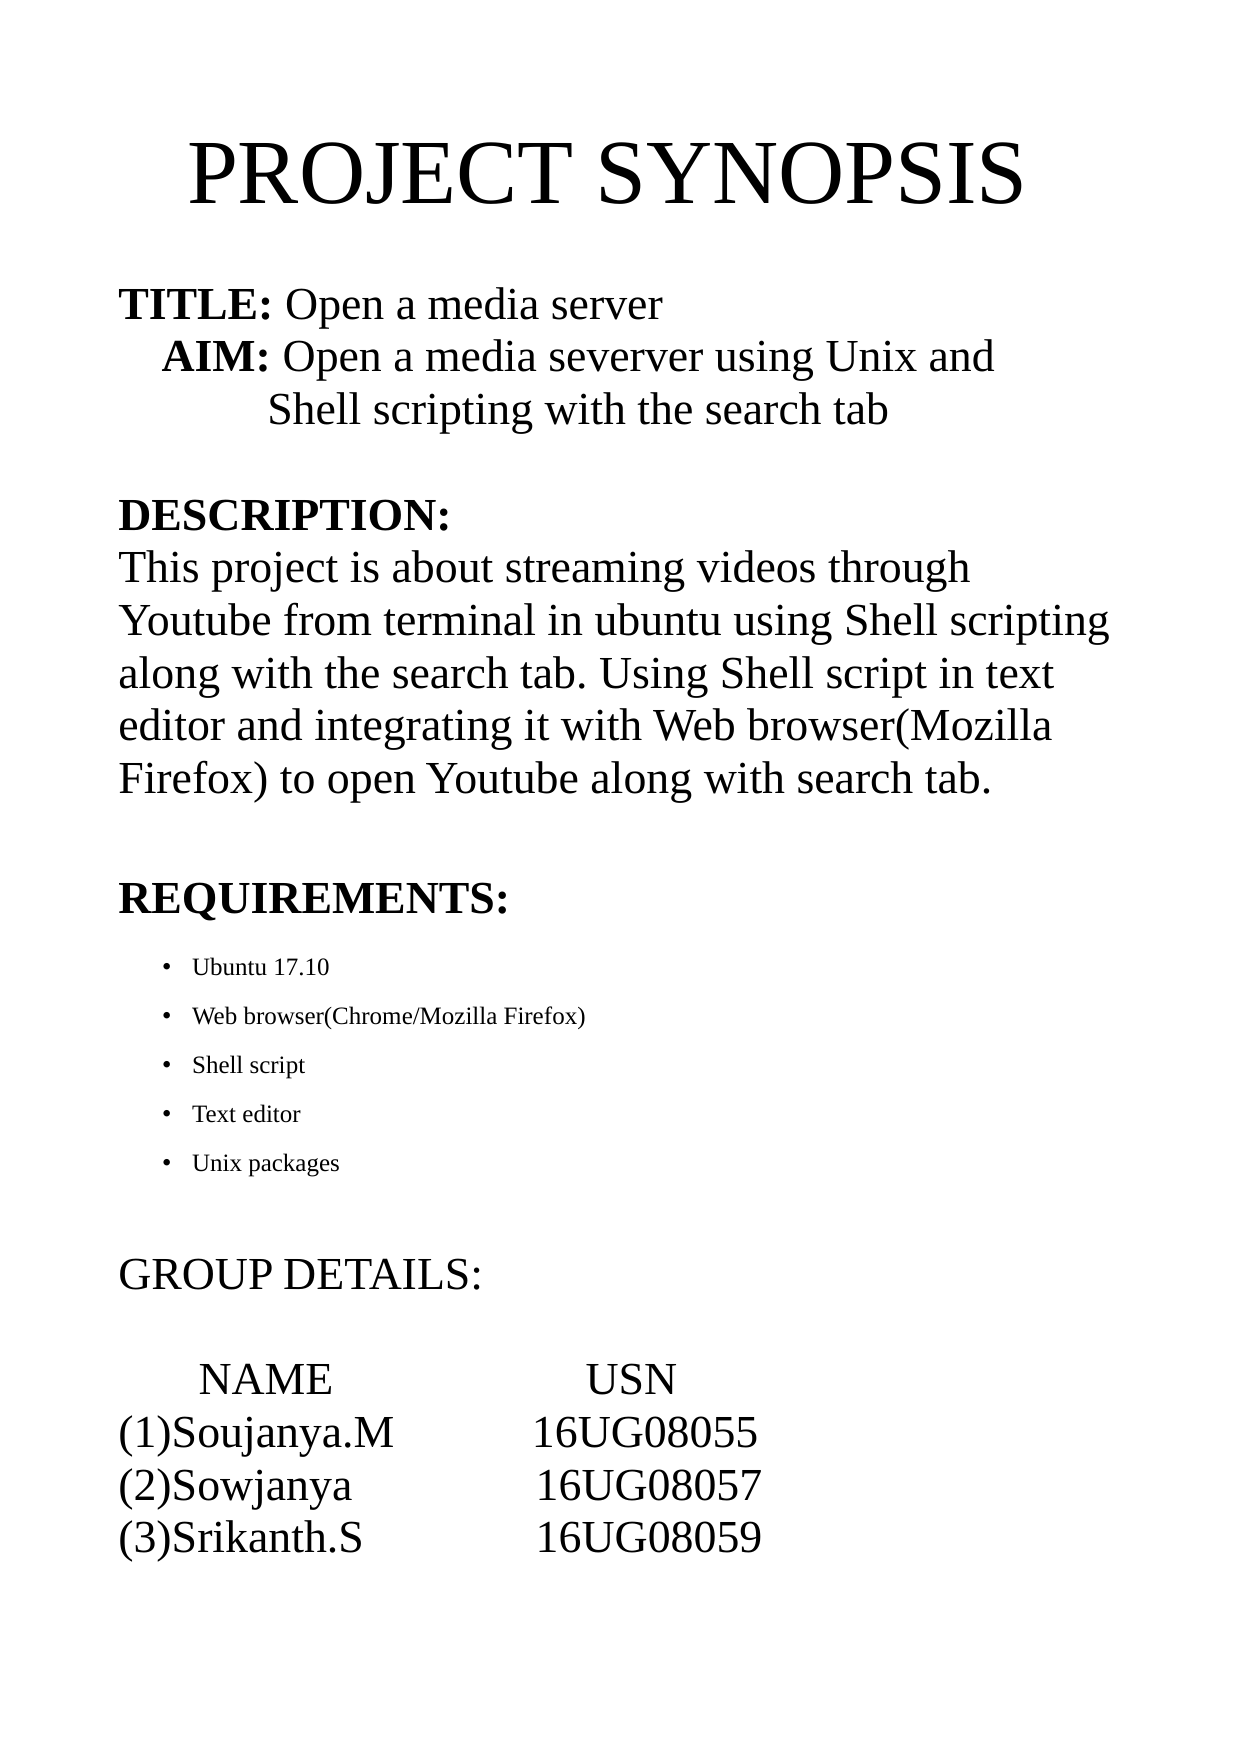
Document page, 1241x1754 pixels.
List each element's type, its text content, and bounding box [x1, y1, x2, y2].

text Shell scripting with the search tab [118, 382, 1122, 434]
text TITLE: Open a media server [118, 276, 1122, 329]
text NAME USN [118, 1352, 1122, 1404]
list Web browser(Chrome/Mozilla Firefox) [162, 1001, 1122, 1030]
text AIM: Open a media severver using Unix and [118, 329, 1122, 382]
list Shell script [162, 1050, 1122, 1079]
list Text editor [162, 1099, 1122, 1128]
text REQUIREMENTS: [118, 870, 1122, 923]
text (3)Srikanth.S 16UG08059 [118, 1510, 1122, 1562]
text (2)Sowjanya 16UG08057 [118, 1457, 1122, 1510]
text DESCRIPTION: [118, 487, 1122, 540]
text This project is about streaming videos through Youtube from terminal in ubuntu using Shell scripting along with the search tab. Using Shell script in text editor and integrating it with Web browser(Mozilla Firefox) to open Youtube along with search tab. [118, 540, 1122, 803]
text GROUP DETAILS: [118, 1246, 1122, 1299]
text PROJECT SYNOPSIS [118, 118, 1122, 223]
list Unix packages [162, 1148, 1122, 1177]
text (1)Soujanya.M 16UG08055 [118, 1404, 1122, 1457]
list Ubuntu 17.10 [162, 952, 1122, 981]
